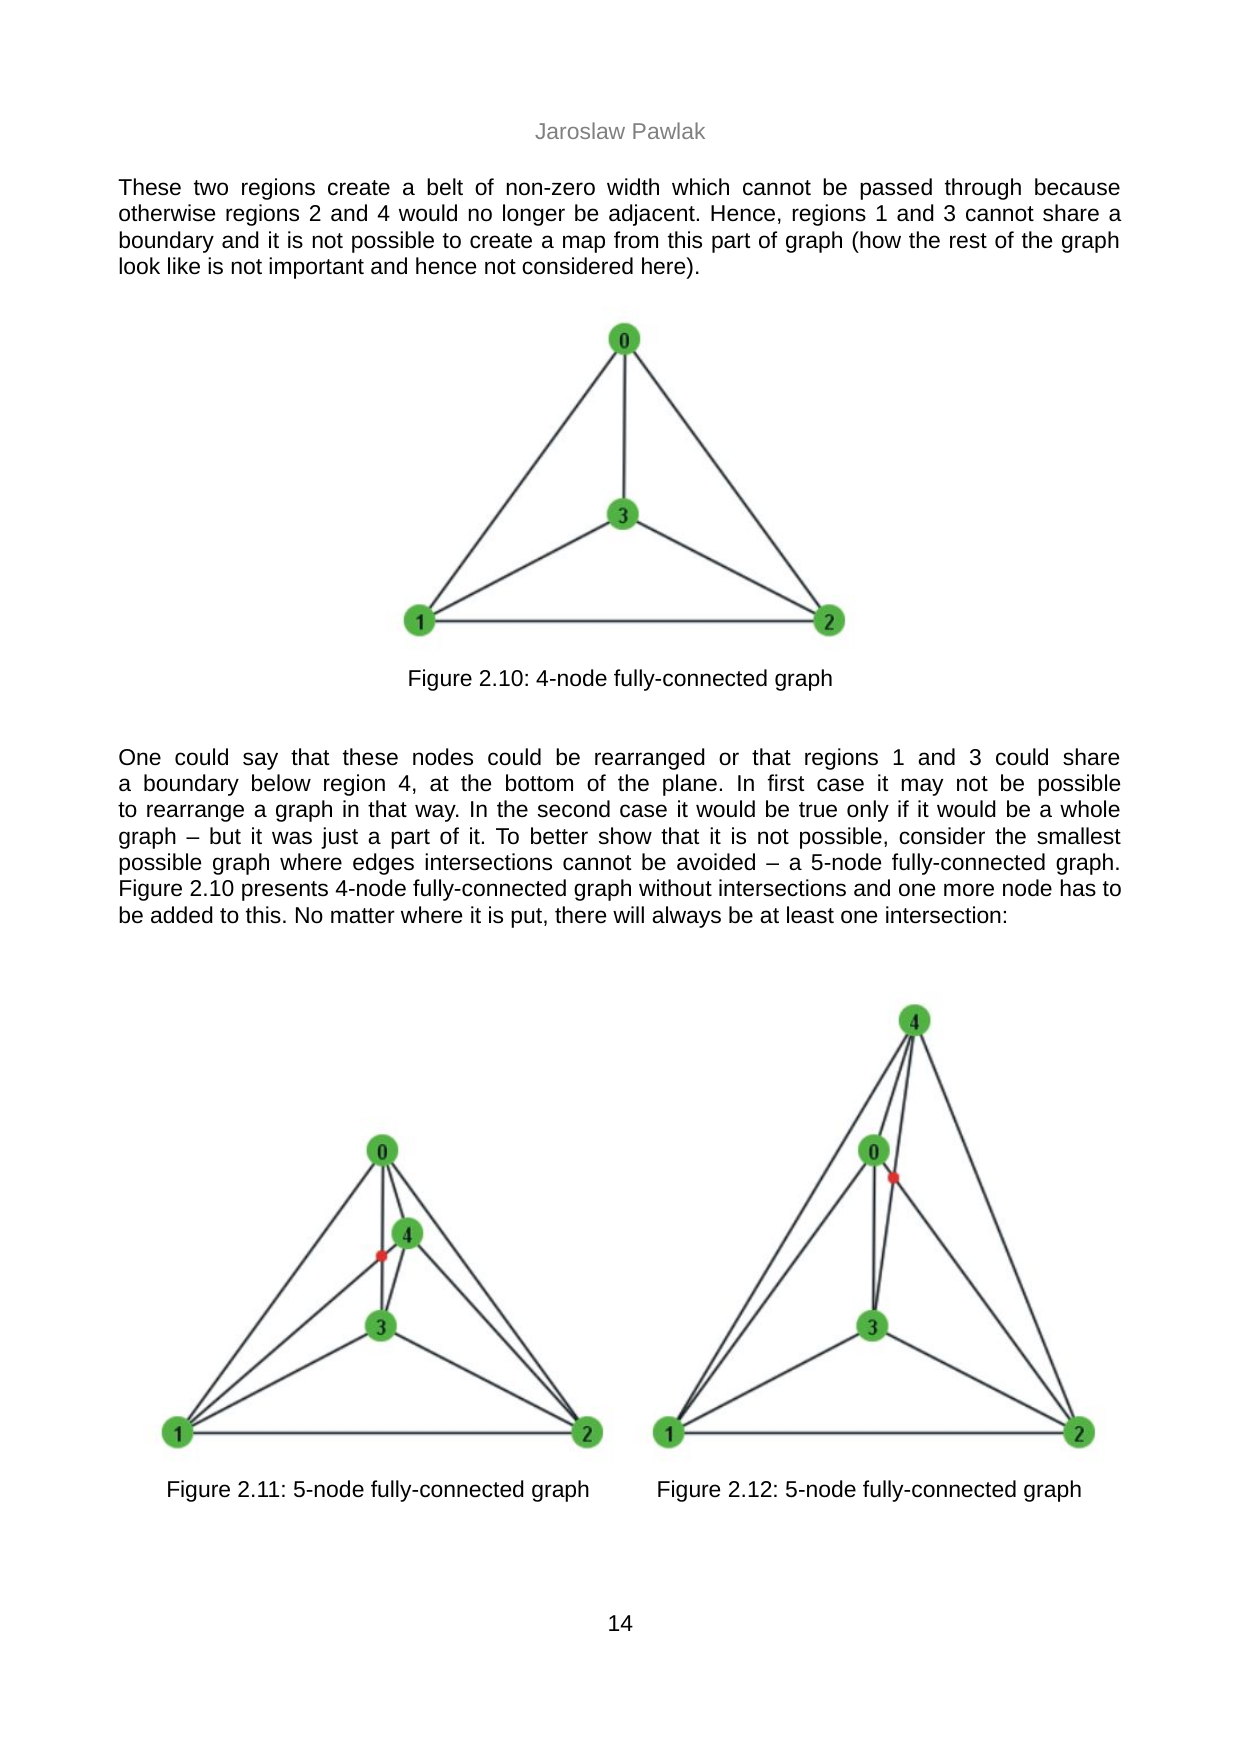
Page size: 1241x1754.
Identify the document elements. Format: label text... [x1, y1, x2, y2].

picture [369, 296, 871, 665]
text One could say that these nodes could be rearranged or that regions 1 and 3 could share a boundary below region 4, at the bottom of the plane. In first case it may not be possible to rearrange a graph in that way. In the second case it would be true only if it would be a whole graph – but it was just a part of it. To better show that it is not possible, consider the smallest possible graph where edges intersections cannot be avoided – a 5-node fully-connected graph. Figure 2.10 presents 4-node fully-connected graph without intersections and one more node has to be added to this. No matter where it is put, there will always be at least one intersection: [118, 744, 1122, 928]
text These two regions create a belt of non-zero width which cannot be passed through because otherwise regions 2 and 4 would no longer be adjacent. Hence, regions 1 and 3 cannot share a boundary and it is not possible to create a map from this part of graph (how the rest of the graph look like is not important and hence not considered here). [118, 174, 1122, 279]
picture [127, 975, 1120, 1477]
text Figure 2.10: 4-node fully-connected graph [363, 296, 878, 691]
text Figure 2.11: 5-node fully-connected graph [127, 1477, 618, 1503]
text Figure 2.12: 5-node fully-connected graph [618, 1477, 1120, 1503]
